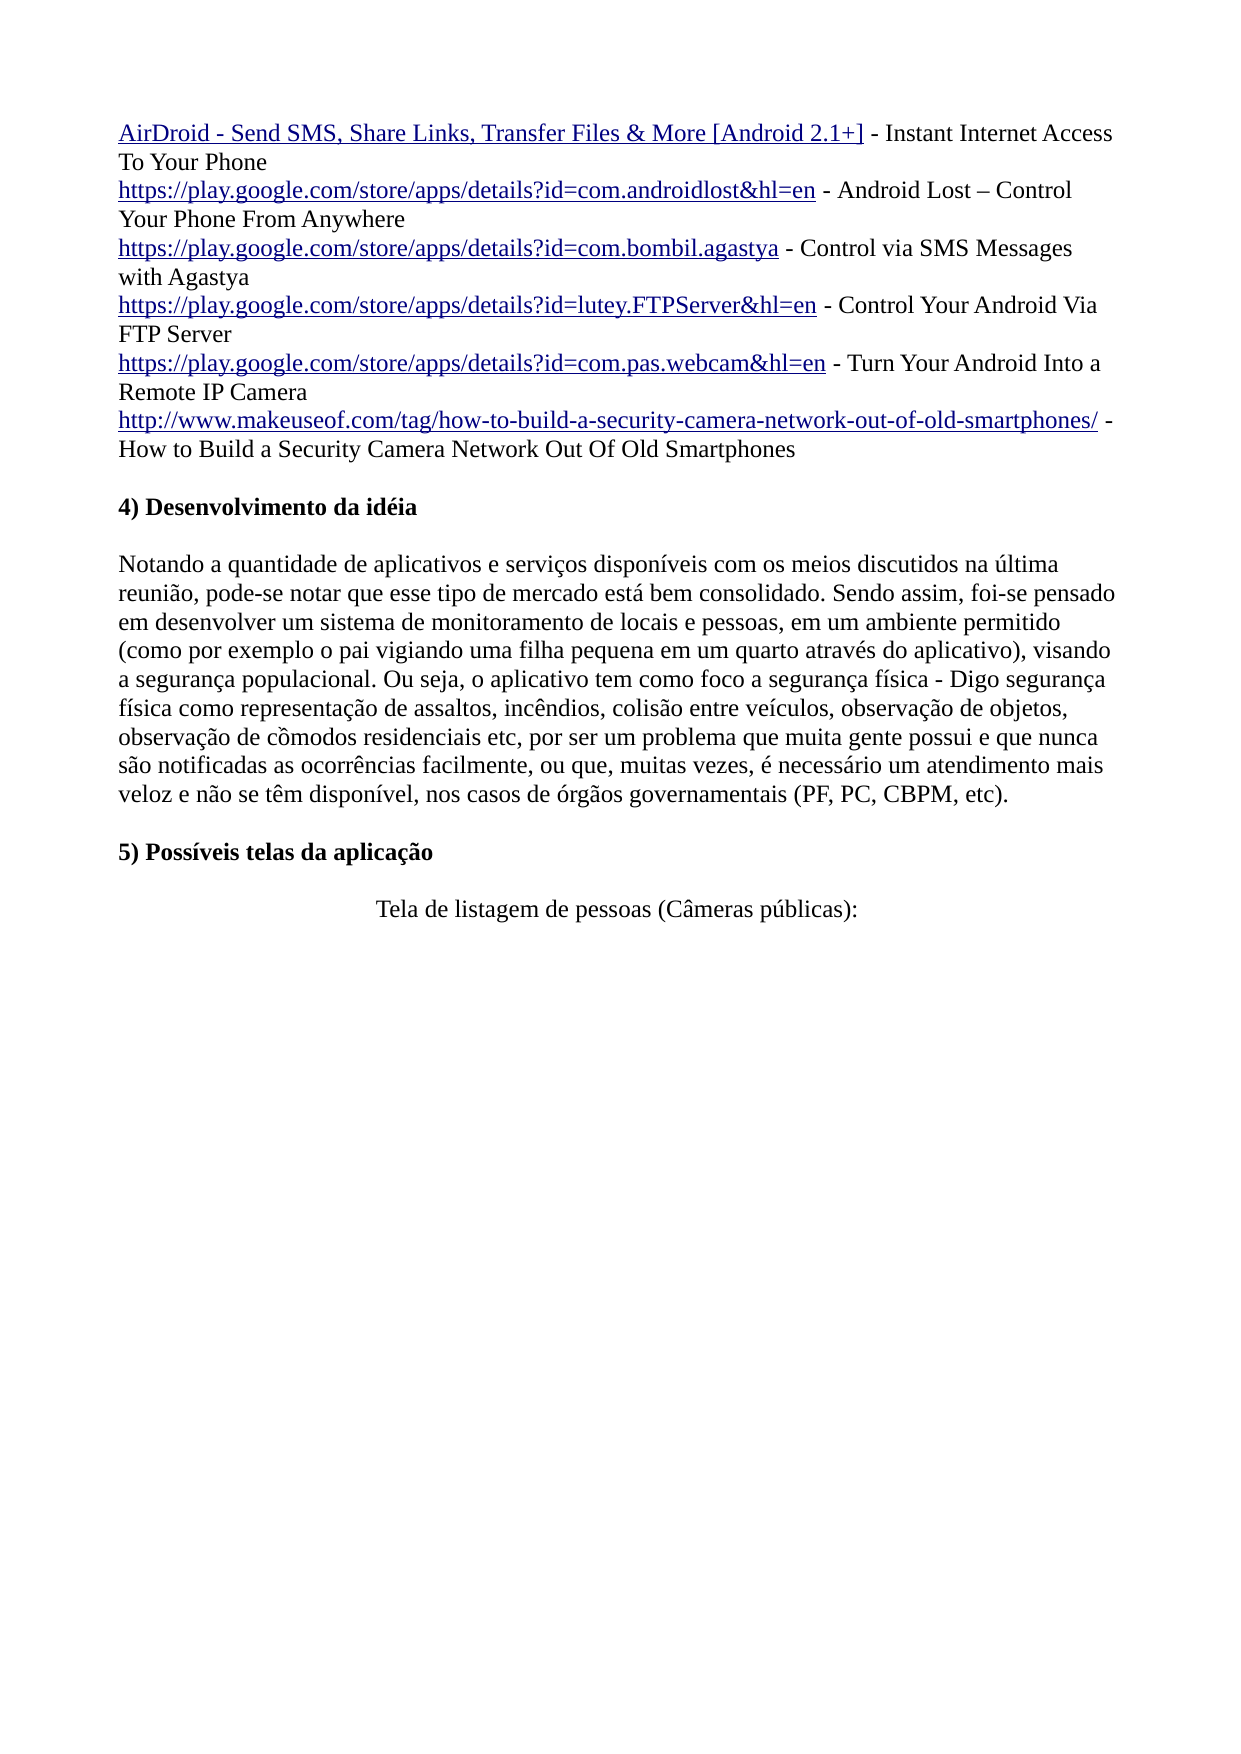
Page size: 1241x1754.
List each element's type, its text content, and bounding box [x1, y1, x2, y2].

text https://play.google.com/store/apps/details?id=lutey.FTPServer&hl=en - Control Your Android Via FTP Server [118, 291, 1122, 348]
text AirDroid - Send SMS, Share Links, Transfer Files & More [Android 2.1+] - Instant Internet Access To Your Phone [118, 118, 1122, 176]
text https://play.google.com/store/apps/details?id=com.bombil.agastya - Control via SMS Messages with Agastya [118, 233, 1122, 291]
text 5) Possíveis telas da aplicação [118, 837, 1122, 866]
text https://play.google.com/store/apps/details?id=com.pas.webcam&hl=en - Turn Your Android Into a Remote IP Camera [118, 348, 1122, 406]
text http://www.makeuseof.com/tag/how-to-build-a-security-camera-network-out-of-old-smartphones/ - How to Build a Security Camera Network Out Of Old Smartphones [118, 406, 1122, 463]
text Tela de listagem de pessoas (Câmeras públicas): [118, 894, 1122, 923]
text Notando a quantidade de aplicativos e serviços disponíveis com os meios discutidos na última reunião, pode-se notar que esse tipo de mercado está bem consolidado. Sendo assim, foi-se pensado em desenvolver um sistema de monitoramento de locais e pessoas, em um ambiente permitido (como por exemplo o pai vigiando uma filha pequena em um quarto através do aplicativo), visando a segurança populacional. Ou seja, o aplicativo tem como foco a segurança física - Digo segurança física como representação de assaltos, incêndios, colisão entre veículos, observação de objetos, observação de cồmodos residenciais etc, por ser um problema que muita gente possui e que nunca são notificadas as ocorrências facilmente, ou que, muitas vezes, é necessário um atendimento mais veloz e não se têm disponível, nos casos de órgãos governamentais (PF, PC, CBPM, etc). [118, 549, 1122, 808]
text https://play.google.com/store/apps/details?id=com.androidlost&hl=en - Android Lost – Control Your Phone From Anywhere [118, 176, 1122, 233]
text 4) Desenvolvimento da idéia [118, 492, 1122, 521]
